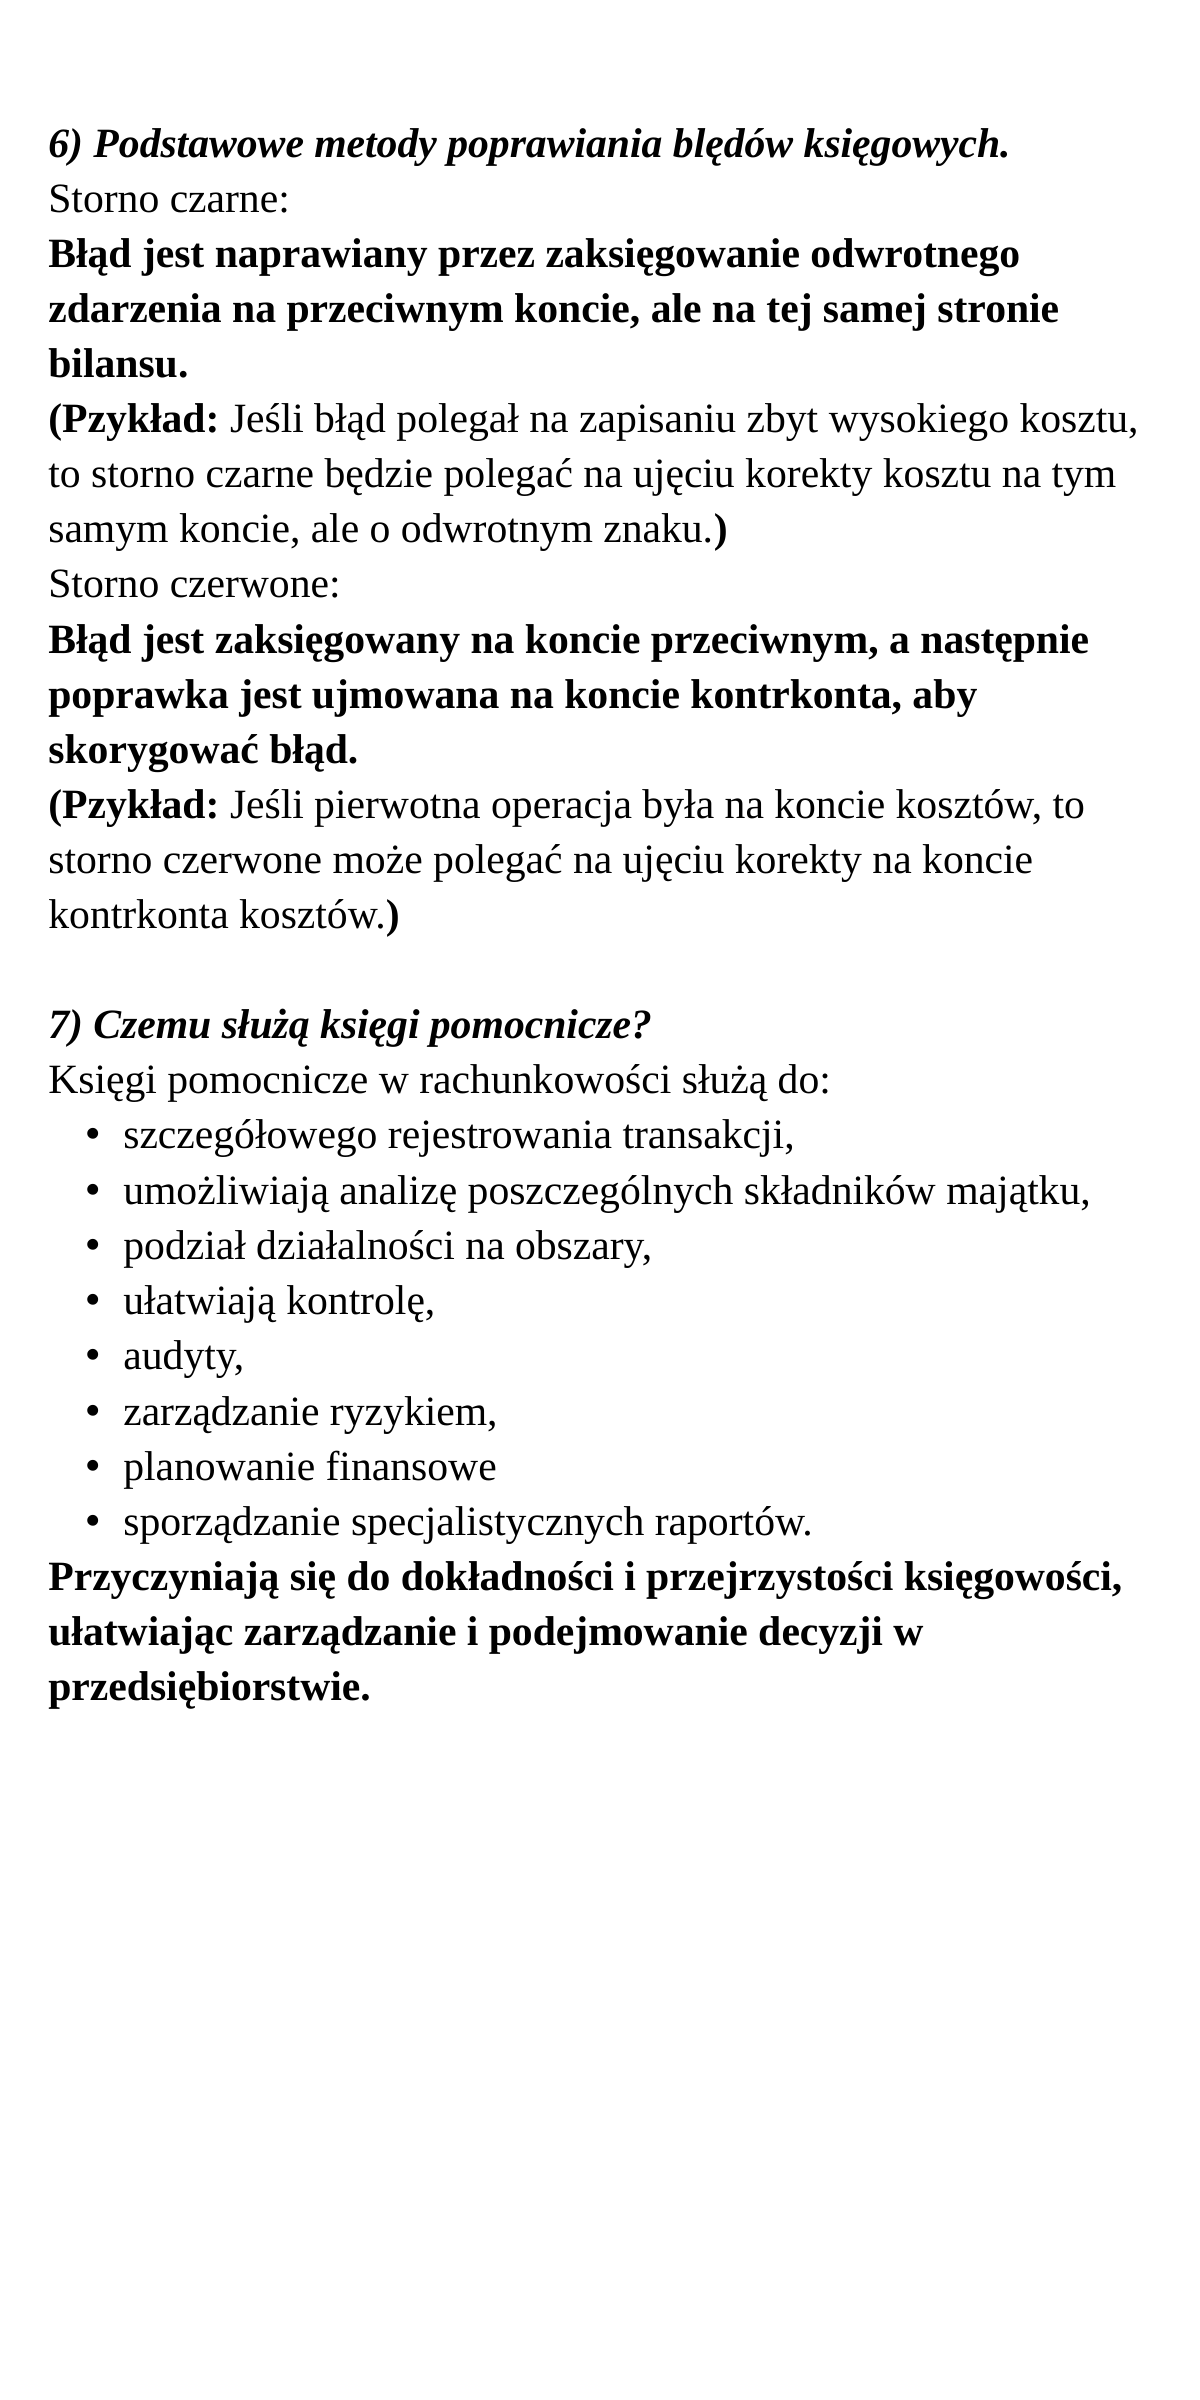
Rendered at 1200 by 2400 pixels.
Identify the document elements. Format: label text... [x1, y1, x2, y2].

text Księgi pomocnicze w rachunkowości służą do: [48, 1055, 1144, 1103]
list audyty, [86, 1331, 1144, 1379]
text Storno czarne: [48, 173, 1144, 221]
list szczegółowego rejestrowania transakcji, [86, 1110, 1144, 1158]
list planowanie finansowe [86, 1441, 1144, 1489]
list ułatwiają kontrolę, [86, 1276, 1144, 1324]
list sporządzanie specjalistycznych raportów. [86, 1496, 1144, 1544]
list zarządzanie ryzykiem, [86, 1386, 1144, 1434]
text Błąd jest naprawiany przez zaksięgowanie odwrotnego zdarzenia na przeciwnym koncie, ale na tej samej stronie bilansu. [48, 228, 1144, 386]
list podział działalności na obszary, [86, 1220, 1144, 1268]
text 6) Podstawowe metody poprawiania blędów księgowych. [48, 118, 1144, 166]
text (Pzykład: Jeśli błąd polegał na zapisaniu zbyt wysokiego kosztu, to storno czarne będzie polegać na ujęciu korekty kosztu na tym samym koncie, ale o odwrotnym znaku.) [48, 394, 1144, 552]
list umożliwiają analizę poszczególnych składników majątku, [86, 1165, 1144, 1213]
text skorygować błąd. [48, 724, 1144, 772]
text Przyczyniają się do dokładności i przejrzystości księgowości, ułatwiając zarządzanie i podejmowanie decyzji w przedsiębiorstwie. [48, 1552, 1144, 1710]
text Błąd jest zaksięgowany na koncie przeciwnym, a następnie poprawka jest ujmowana na koncie kontrkonta, aby [48, 614, 1144, 717]
text Storno czerwone: [48, 559, 1144, 607]
text (Pzykład: Jeśli pierwotna operacja była na koncie kosztów, to storno czerwone może polegać na ujęciu korekty na koncie kontrkonta kosztów.) [48, 779, 1144, 937]
text 7) Czemu służą księgi pomocnicze? [48, 1000, 1144, 1048]
